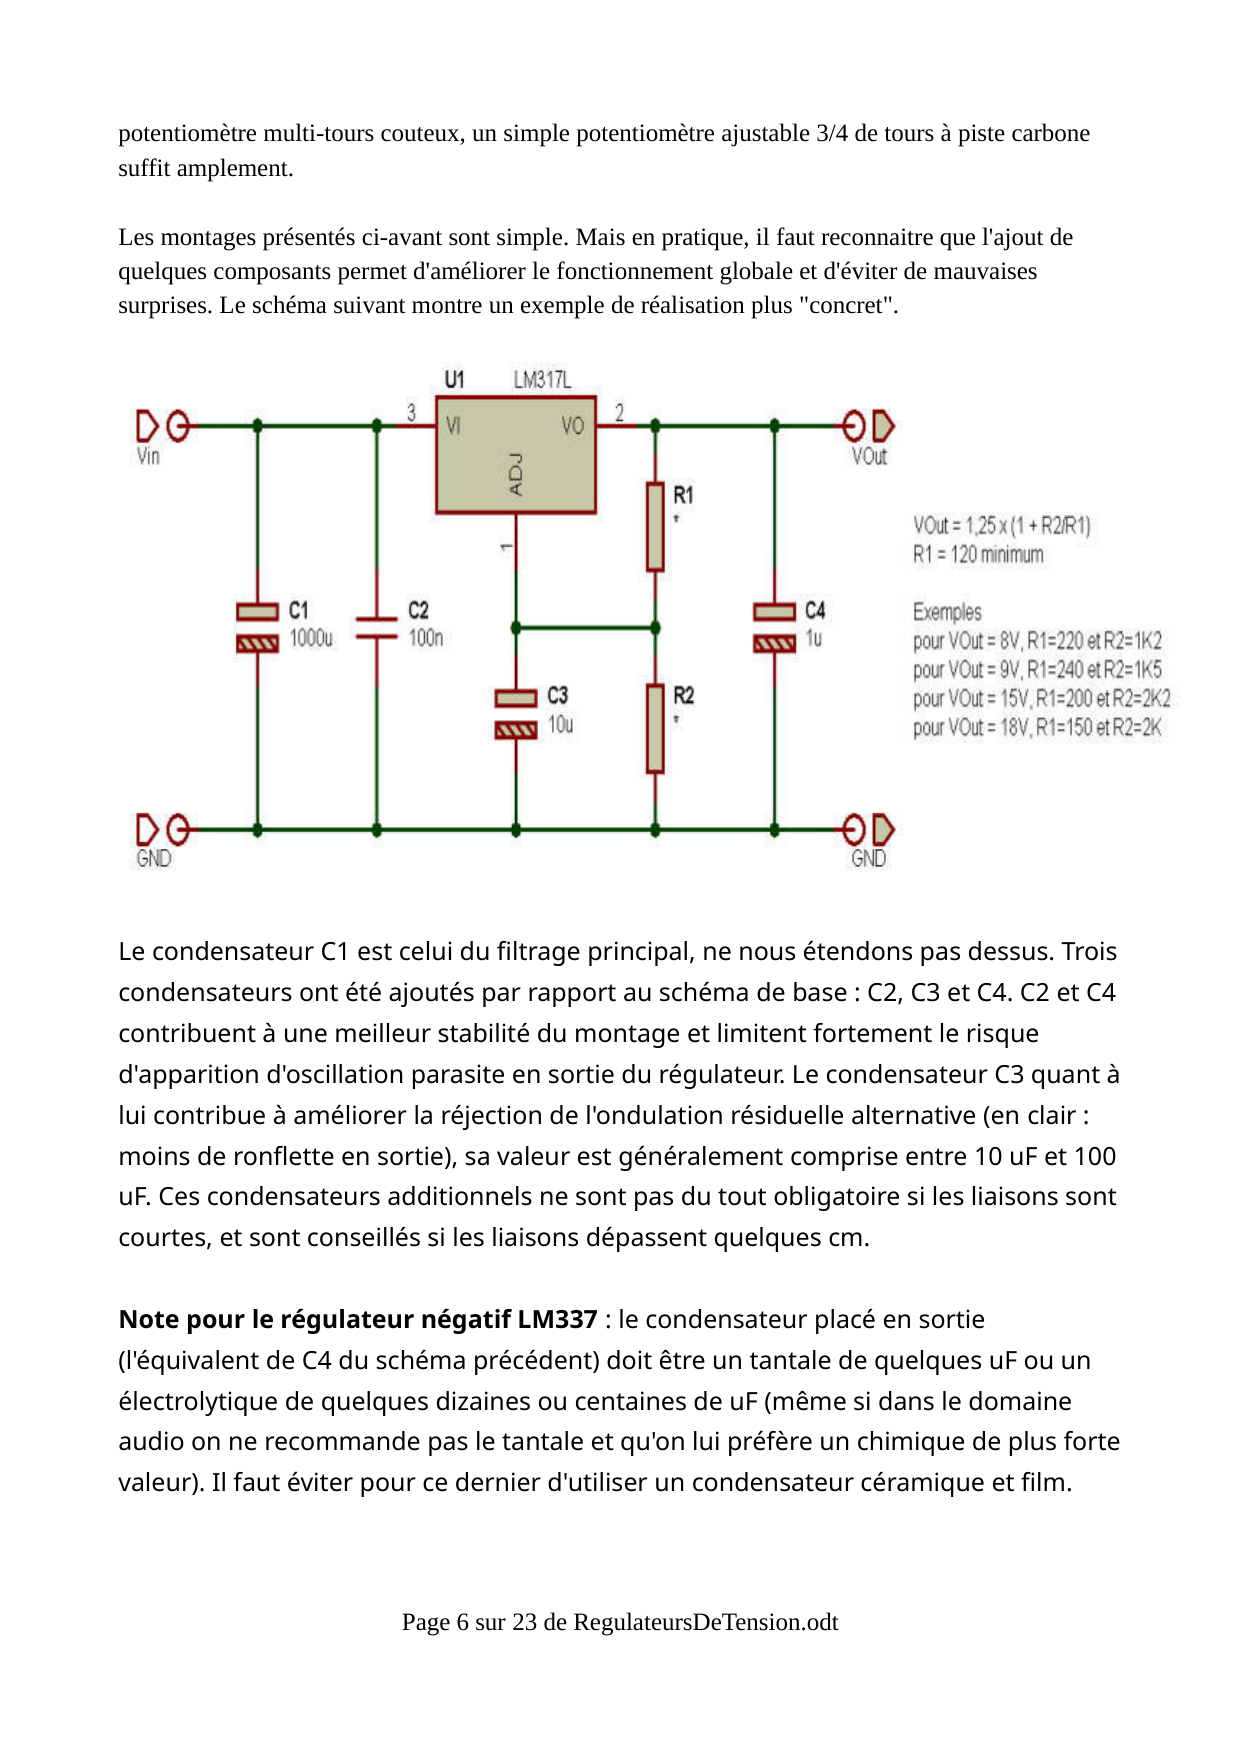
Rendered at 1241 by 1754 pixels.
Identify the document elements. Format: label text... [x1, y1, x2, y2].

text potentiomètre multi-tours couteux, un simple potentiomètre ajustable 3/4 de tours à piste carbone suffit amplement. Les montages présentés ci-avant sont simple. Mais en pratique, il faut reconnaitre que l'ajout de quelques composants permet d'améliorer le fonctionnement globale et d'éviter de mauvaises surprises. Le schéma suivant montre un exemple de réalisation plus "concret". [118, 118, 1122, 319]
text Le condensateur C1 est celui du filtrage principal, ne nous étendons pas dessus. Trois condensateurs ont été ajoutés par rapport au schéma de base : C2, C3 et C4. C2 et C4 contribuent à une meilleur stabilité du montage et limitent fortement le risque d'apparition d'oscillation parasite en sortie du régulateur. Le condensateur C3 quant à lui contribue à améliorer la réjection de l'ondulation résiduelle alternative (en clair : moins de ronflette en sortie), sa valeur est généralement comprise entre 10 uF et 100 uF. Ces condensateurs additionnels ne sont pas du tout obligatoire si les liaisons sont courtes, et sont conseillés si les liaisons dépassent quelques cm. Note pour le régulateur négatif LM337 : le condensateur placé en sortie (l'équivalent de C4 du schéma précédent) doit être un tantale de quelques uF ou un électrolytique de quelques dizaines ou centaines de uF (même si dans le domaine audio on ne recommande pas le tantale et qu'on lui préfère un chimique de plus forte valeur). Il faut éviter pour ce dernier d'utiliser un condensateur céramique et film. [118, 887, 1122, 1499]
picture [118, 339, 1212, 887]
